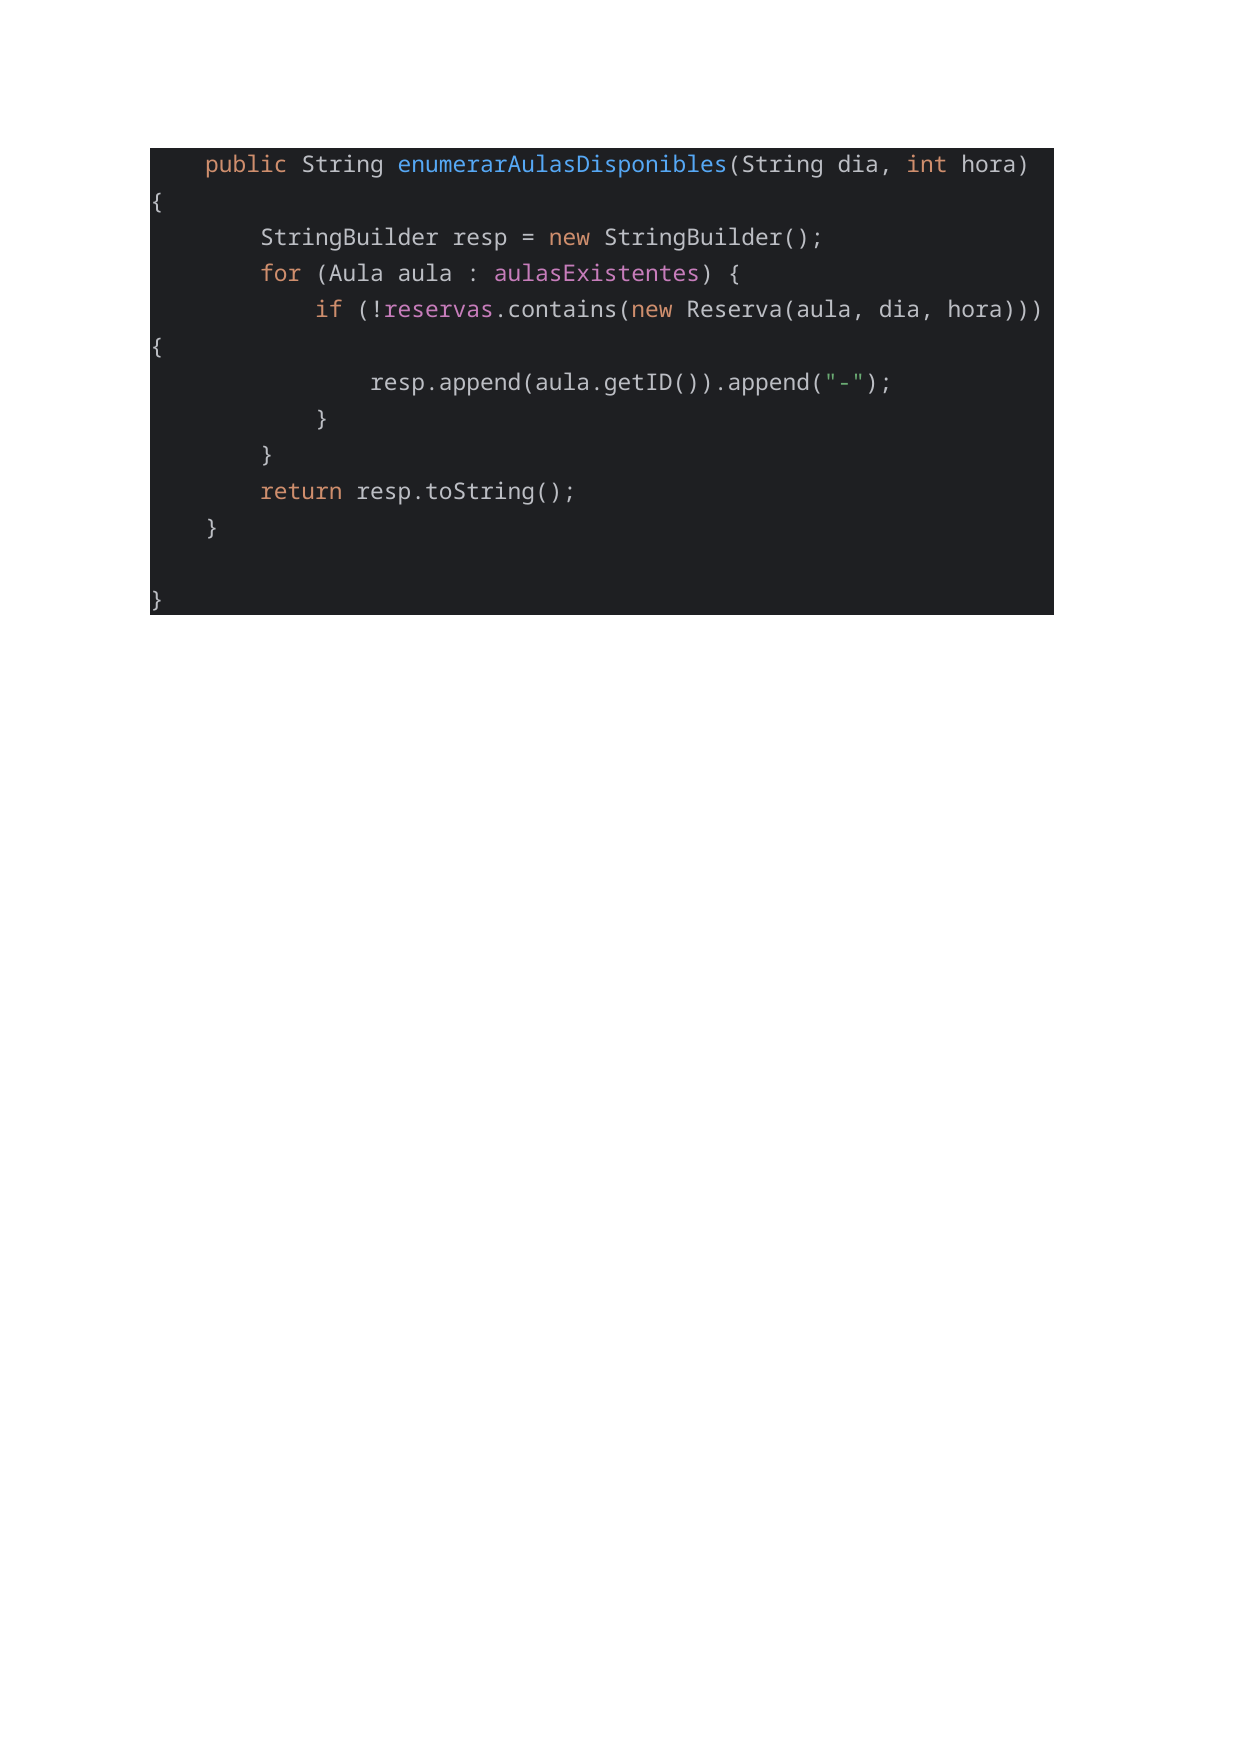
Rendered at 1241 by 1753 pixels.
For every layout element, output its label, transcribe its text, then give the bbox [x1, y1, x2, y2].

text public String enumerarAulasDisponibles(String dia, int hora) { StringBuilder resp = new StringBuilder(); for (Aula aula : aulasExistentes) { if (!reservas.contains(new Reserva(aula, dia, hora))) { resp.append(aula.getID()).append("-"); } } return resp.toString(); } } [150, 148, 1054, 615]
